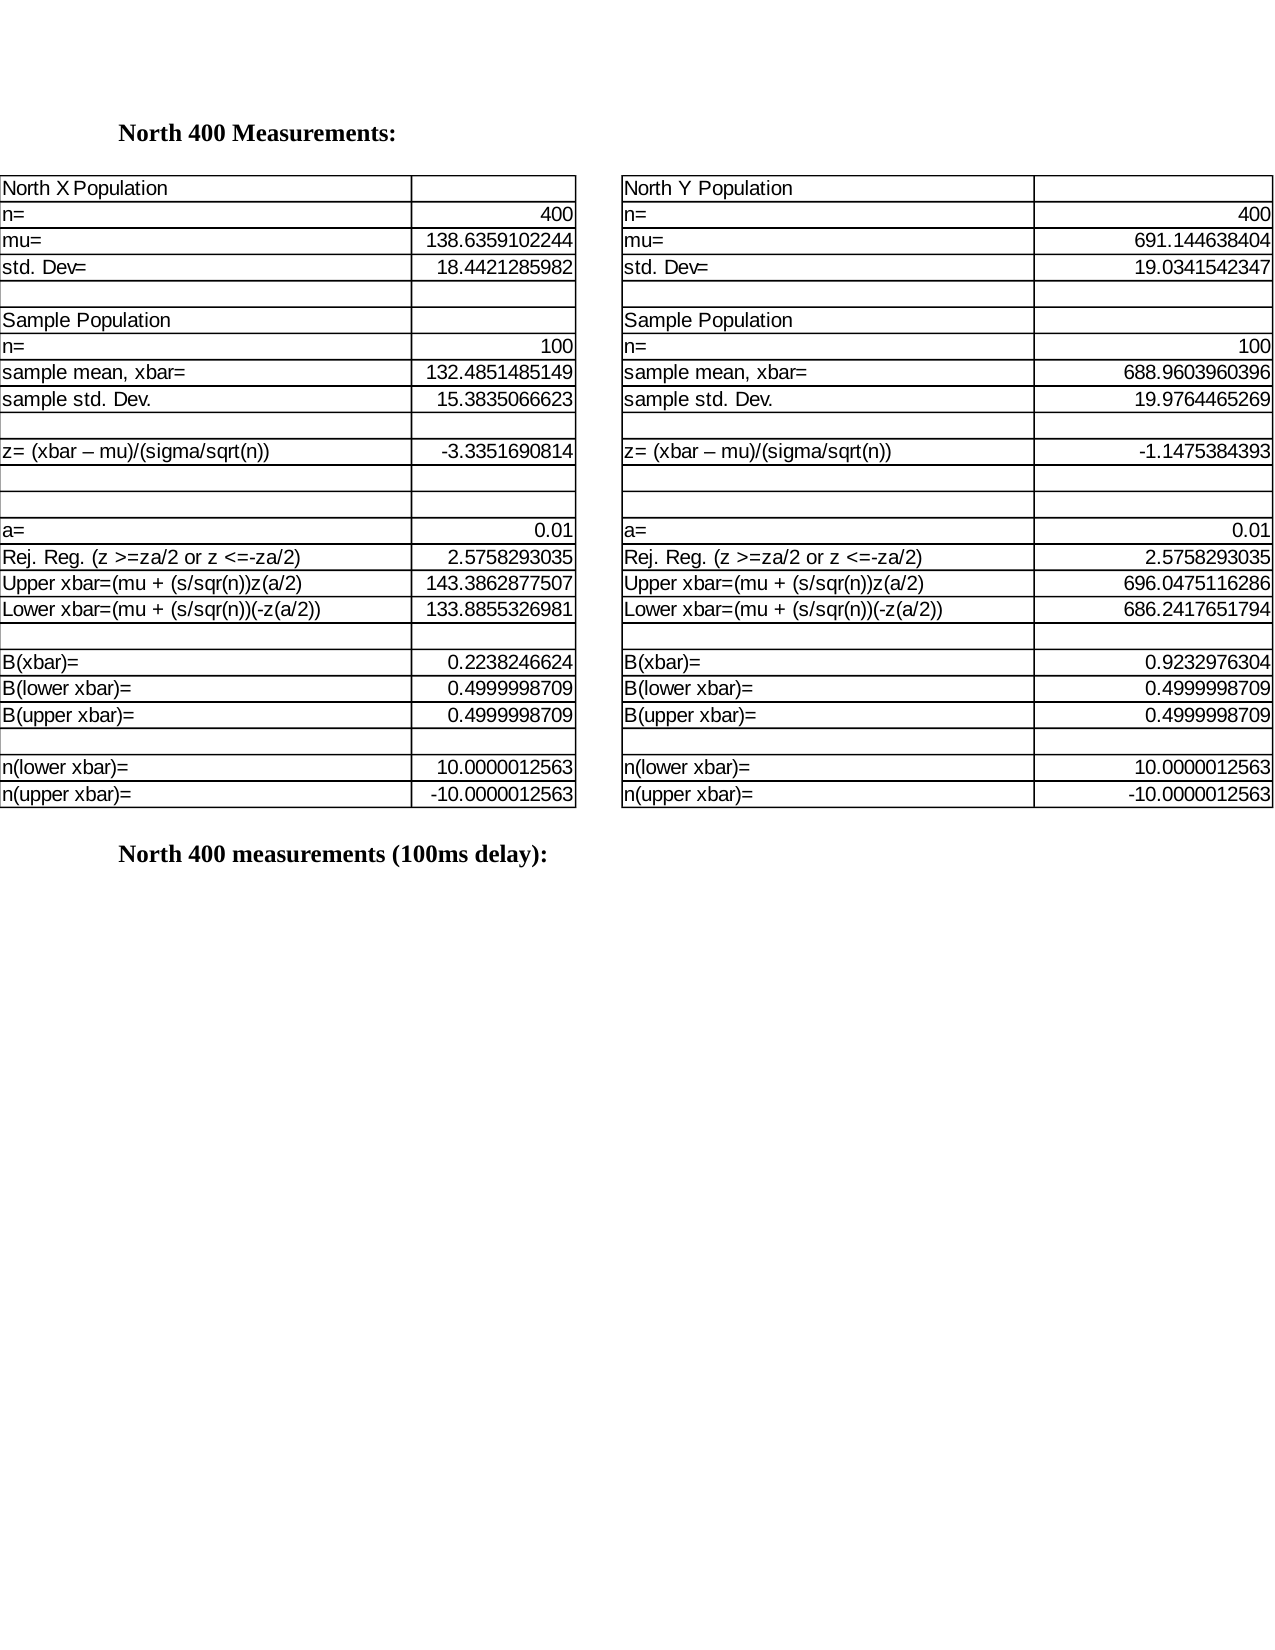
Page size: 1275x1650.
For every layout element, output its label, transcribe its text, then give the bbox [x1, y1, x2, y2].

text North 400 Measurements: [118, 118, 1157, 147]
text North 400 measurements (100ms delay): [118, 839, 1157, 867]
